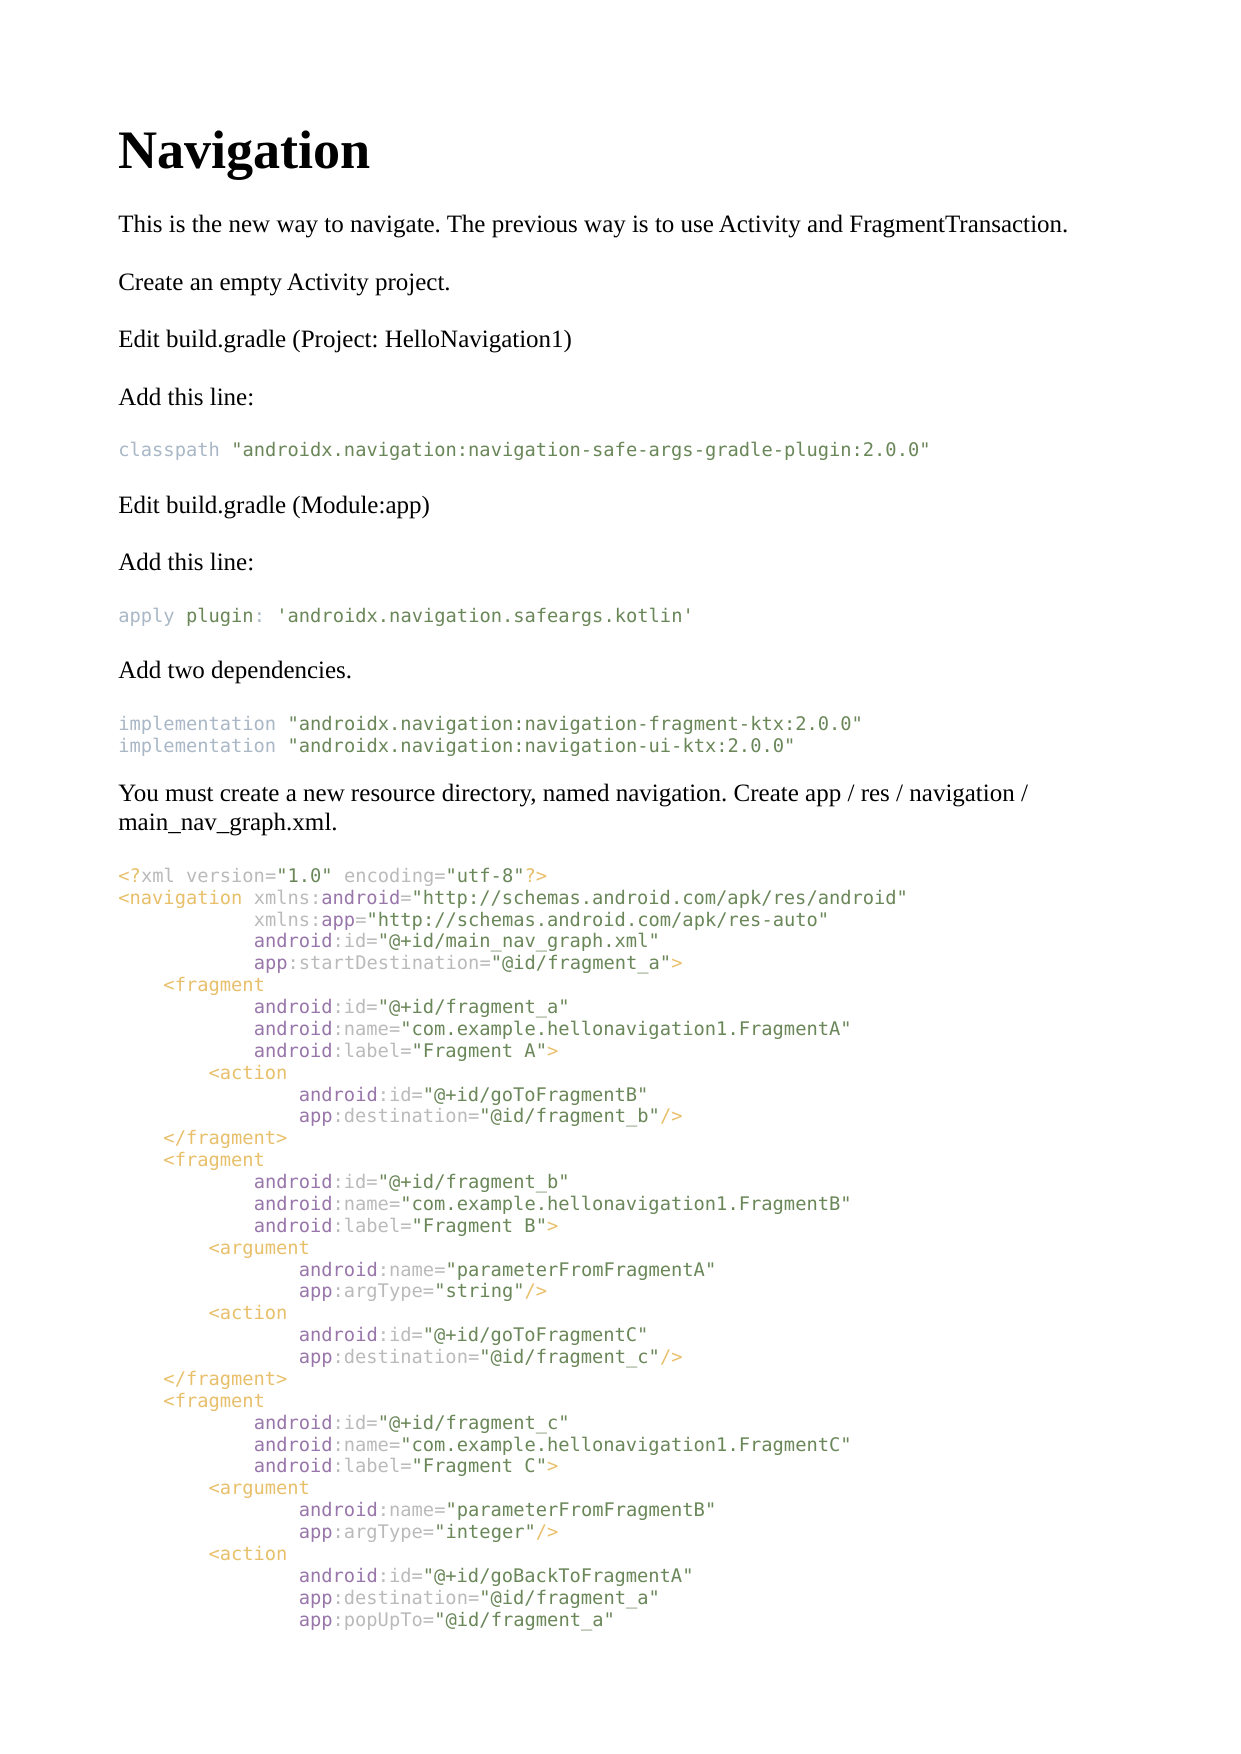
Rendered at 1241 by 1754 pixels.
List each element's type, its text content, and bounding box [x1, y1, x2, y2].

text Add this line: [118, 547, 1122, 576]
text Create an empty Activity project. [118, 267, 1122, 295]
text Edit build.gradle (Project: HelloNavigation1) [118, 324, 1122, 353]
text apply plugin: 'androidx.navigation.safeargs.kotlin' [118, 605, 1122, 627]
text <?xml version="1.0" encoding="utf-8"?> <navigation xmlns:android="http://schemas.android.com/apk/res/android" xmlns:app="http://schemas.android.com/apk/res-auto" android:id="@+id/main_nav_graph.xml" app:startDestination="@id/fragment_a"> <fragment android:id="@+id/fragment_a" android:name="com.example.hellonavigation1.FragmentA" android:label="Fragment A"> <action android:id="@+id/goToFragmentB" app:destination="@id/fragment_b"/> </fragment> <fragment android:id="@+id/fragment_b" android:name="com.example.hellonavigation1.FragmentB" android:label="Fragment B"> <argument android:name="parameterFromFragmentA" app:argType="string"/> <action android:id="@+id/goToFragmentC" app:destination="@id/fragment_c"/> </fragment> <fragment android:id="@+id/fragment_c" android:name="com.example.hellonavigation1.FragmentC" android:label="Fragment C"> <argument android:name="parameterFromFragmentB" app:argType="integer"/> <action android:id="@+id/goBackToFragmentA" app:destination="@id/fragment_a" app:popUpTo="@id/fragment_a" [118, 865, 1122, 1630]
text Edit build.gradle (Module:app) [118, 490, 1122, 518]
text You must create a new resource directory, named navigation. Create app / res / navigation / main_nav_graph.xml. [118, 778, 1122, 836]
text This is the new way to navigate. The previous way is to use Activity and FragmentTransaction. [118, 209, 1122, 238]
text Add this line: [118, 382, 1122, 410]
text Add two dependencies. [118, 655, 1122, 684]
text implementation "androidx.navigation:navigation-fragment-ktx:2.0.0" implementation "androidx.navigation:navigation-ui-ktx:2.0.0" [118, 713, 1122, 757]
text classpath "androidx.navigation:navigation-safe-args-gradle-plugin:2.0.0" [118, 439, 1122, 461]
text Navigation [118, 118, 1122, 180]
